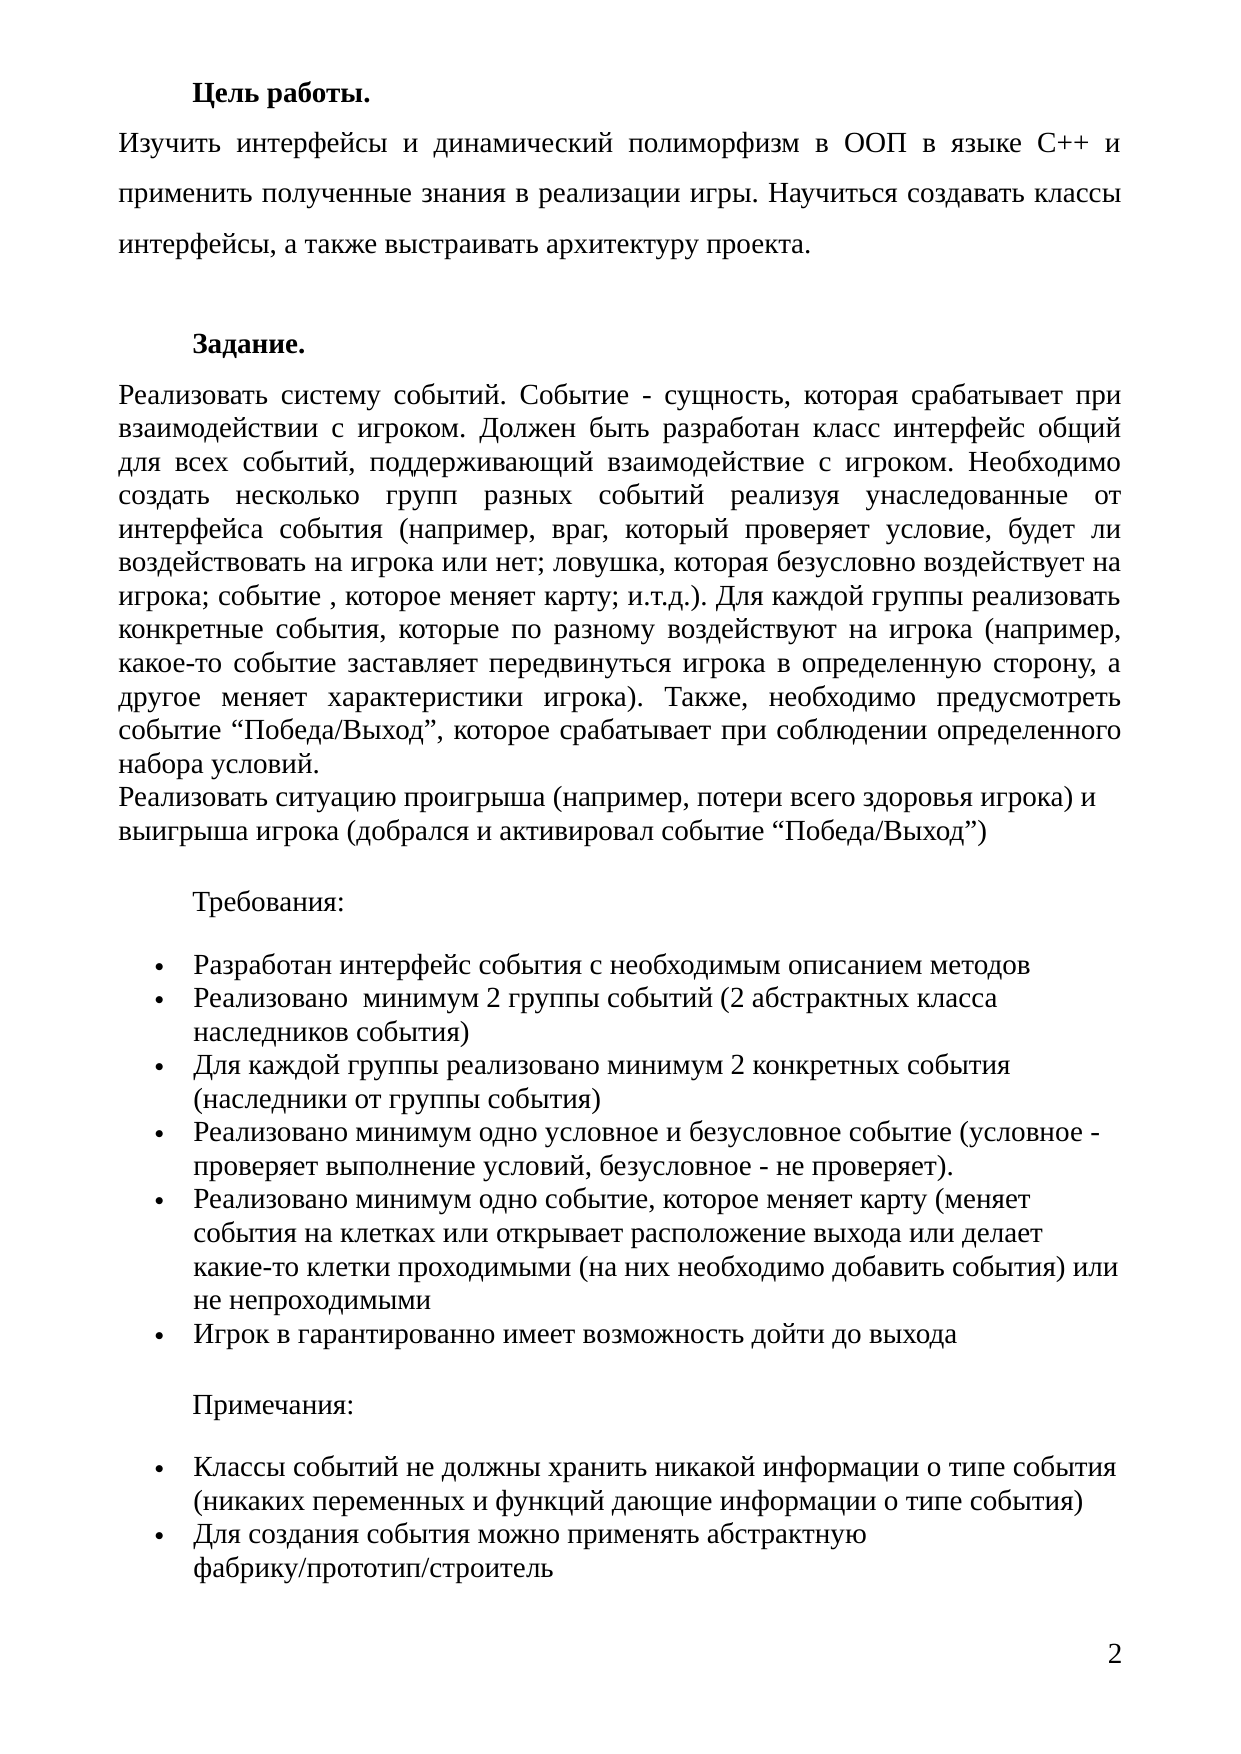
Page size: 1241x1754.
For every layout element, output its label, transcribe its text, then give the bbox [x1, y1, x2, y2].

list Игрок в гарантированно имеет возможность дойти до выхода [156, 1316, 1122, 1349]
list Для каждой группы реализовано минимум 2 конкретных события (наследники от группы события) [156, 1047, 1122, 1114]
list Классы событий не должны хранить никакой информации о типе события (никаких переменных и функций дающие информации о типе события) [156, 1449, 1122, 1517]
text Реализовать систему событий. Событие - сущность, которая срабатывает при взаимодействии с игроком. Должен быть разработан класс интерфейс общий для всех событий, поддерживающий взаимодействие с игроком. Необходимо создать несколько групп разных событий реализуя унаследованные от интерфейса события (например, враг, который проверяет условие, будет ли воздействовать на игрока или нет; ловушка, которая безусловно воздействует на игрока; событие , которое меняет карту; и.т.д.). Для каждой группы реализовать конкретные события, которые по разному воздействуют на игрока (например, какое-то событие заставляет передвинуться игрока в определенную сторону, а другое меняет характеристики игрока). Также, необходимо предусмотреть событие “Победа/Выход”, которое срабатывает при соблюдении определенного набора условий. [118, 377, 1122, 779]
list Для создания события можно применять абстрактную фабрику/прототип/строитель [156, 1517, 1122, 1584]
subtitle Цель работы. [118, 75, 1122, 108]
text Реализовать ситуацию проигрыша (например, потери всего здоровья игрока) и выигрыша игрока (добрался и активировал событие “Победа/Выход”) [118, 779, 1122, 846]
list Реализовано минимум 2 группы событий (2 абстрактных класса наследников события) [156, 980, 1122, 1047]
subtitle Задание. [118, 327, 1122, 360]
subtitle Примечания: [118, 1387, 1122, 1420]
subtitle Требования: [118, 884, 1122, 917]
list Реализовано минимум одно событие, которое меняет карту (меняет события на клетках или открывает расположение выхода или делает какие-то клетки проходимыми (на них необходимо добавить события) или не непроходимыми [156, 1182, 1122, 1316]
text Изучить интерфейсы и динамический полиморфизм в ООП в языке С++ и применить полученные знания в реализации игры. Научиться создавать классы интерфейсы, а также выстраивать архитектуру проекта. [118, 125, 1122, 259]
list Реализовано минимум одно условное и безусловное событие (условное - проверяет выполнение условий, безусловное - не проверяет). [156, 1114, 1122, 1182]
list Разработан интерфейс события с необходимым описанием методов [156, 947, 1122, 980]
